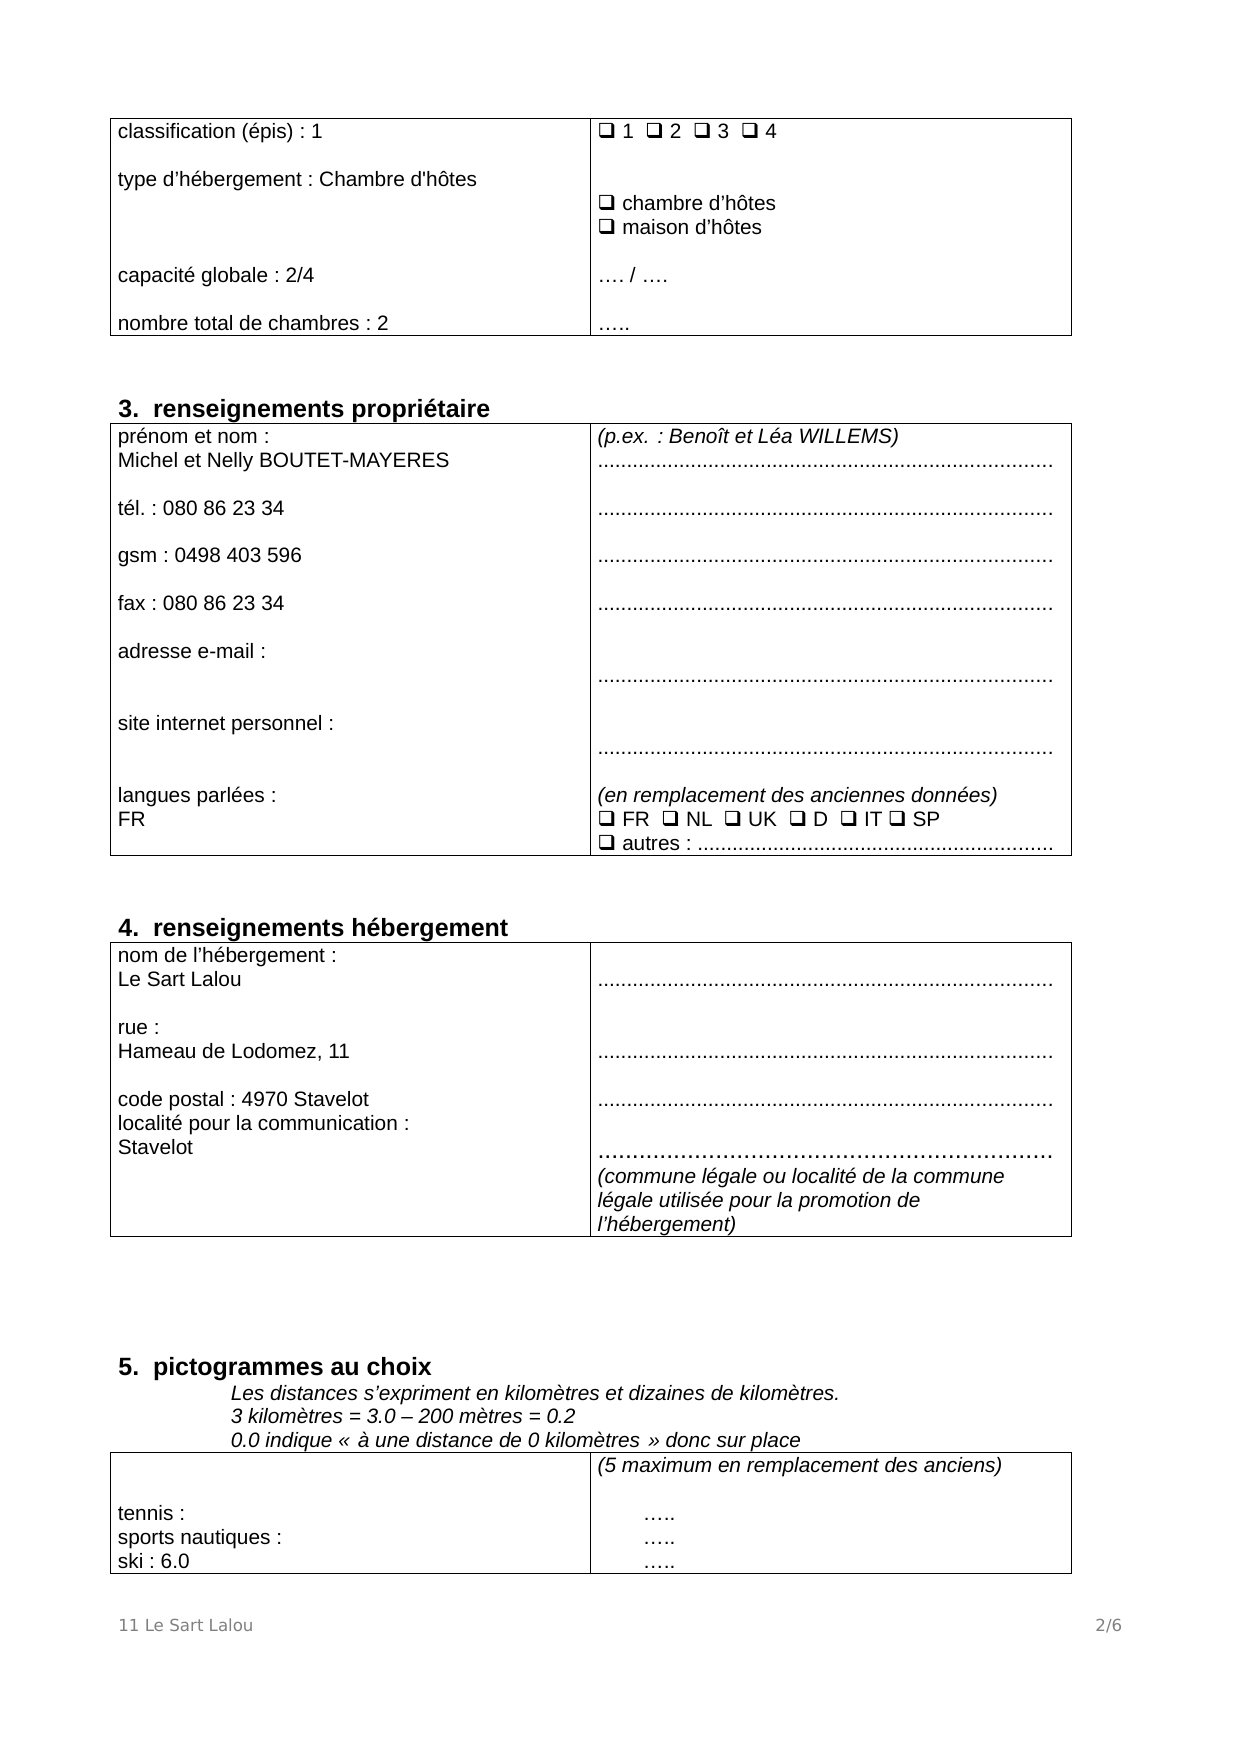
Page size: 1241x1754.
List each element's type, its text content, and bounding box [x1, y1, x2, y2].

table_header (5 maximum en remplacement des anciens) ….. ….. ….. [591, 1453, 1071, 1573]
table_header (commune légale ou localité de la commune légale utilisée pour la promotion de l’hébergement) [591, 943, 1071, 1236]
table_header (p.ex. : Benoît et Léa WILLEMS) (en remplacement des anciennes données)  FR  NL  UK  D  IT  SP  autres : [591, 424, 1071, 855]
table_header nom de l’hébergement : Le Sart Lalou rue : Hameau de Lodomez, 11 code postal : 4970 Stavelot localité pour la communication : Stavelot [111, 943, 590, 1236]
text 3 kilomètres = 3.0 – 200 mètres = 0.2 [231, 1404, 1122, 1428]
table_header classification (épis) : 1 type d’hébergement : Chambre d'hôtes capacité globale : 2/4 nombre total de chambres : 2 [111, 119, 590, 335]
table_header  1  2  3  4  chambre d’hôtes  maison d’hôtes …. / …. ….. [591, 119, 1071, 335]
text 5. pictogrammes au choix [118, 1352, 1122, 1380]
text 3. renseignements propriétaire [118, 394, 1122, 422]
table_header tennis : sports nautiques : ski : 6.0 [111, 1453, 590, 1573]
text 0.0 indique « à une distance de 0 kilomètres » donc sur place [231, 1428, 1122, 1452]
text Les distances s’expriment en kilomètres et dizaines de kilomètres. [231, 1380, 1122, 1404]
table_header prénom et nom : Michel et Nelly BOUTET-MAYERES tél. : 080 86 23 34 gsm : 0498 403 596 fax : 080 86 23 34 adresse e-mail : site internet personnel : langues parlées : FR [111, 424, 590, 855]
text 4. renseignements hébergement [118, 913, 1122, 942]
